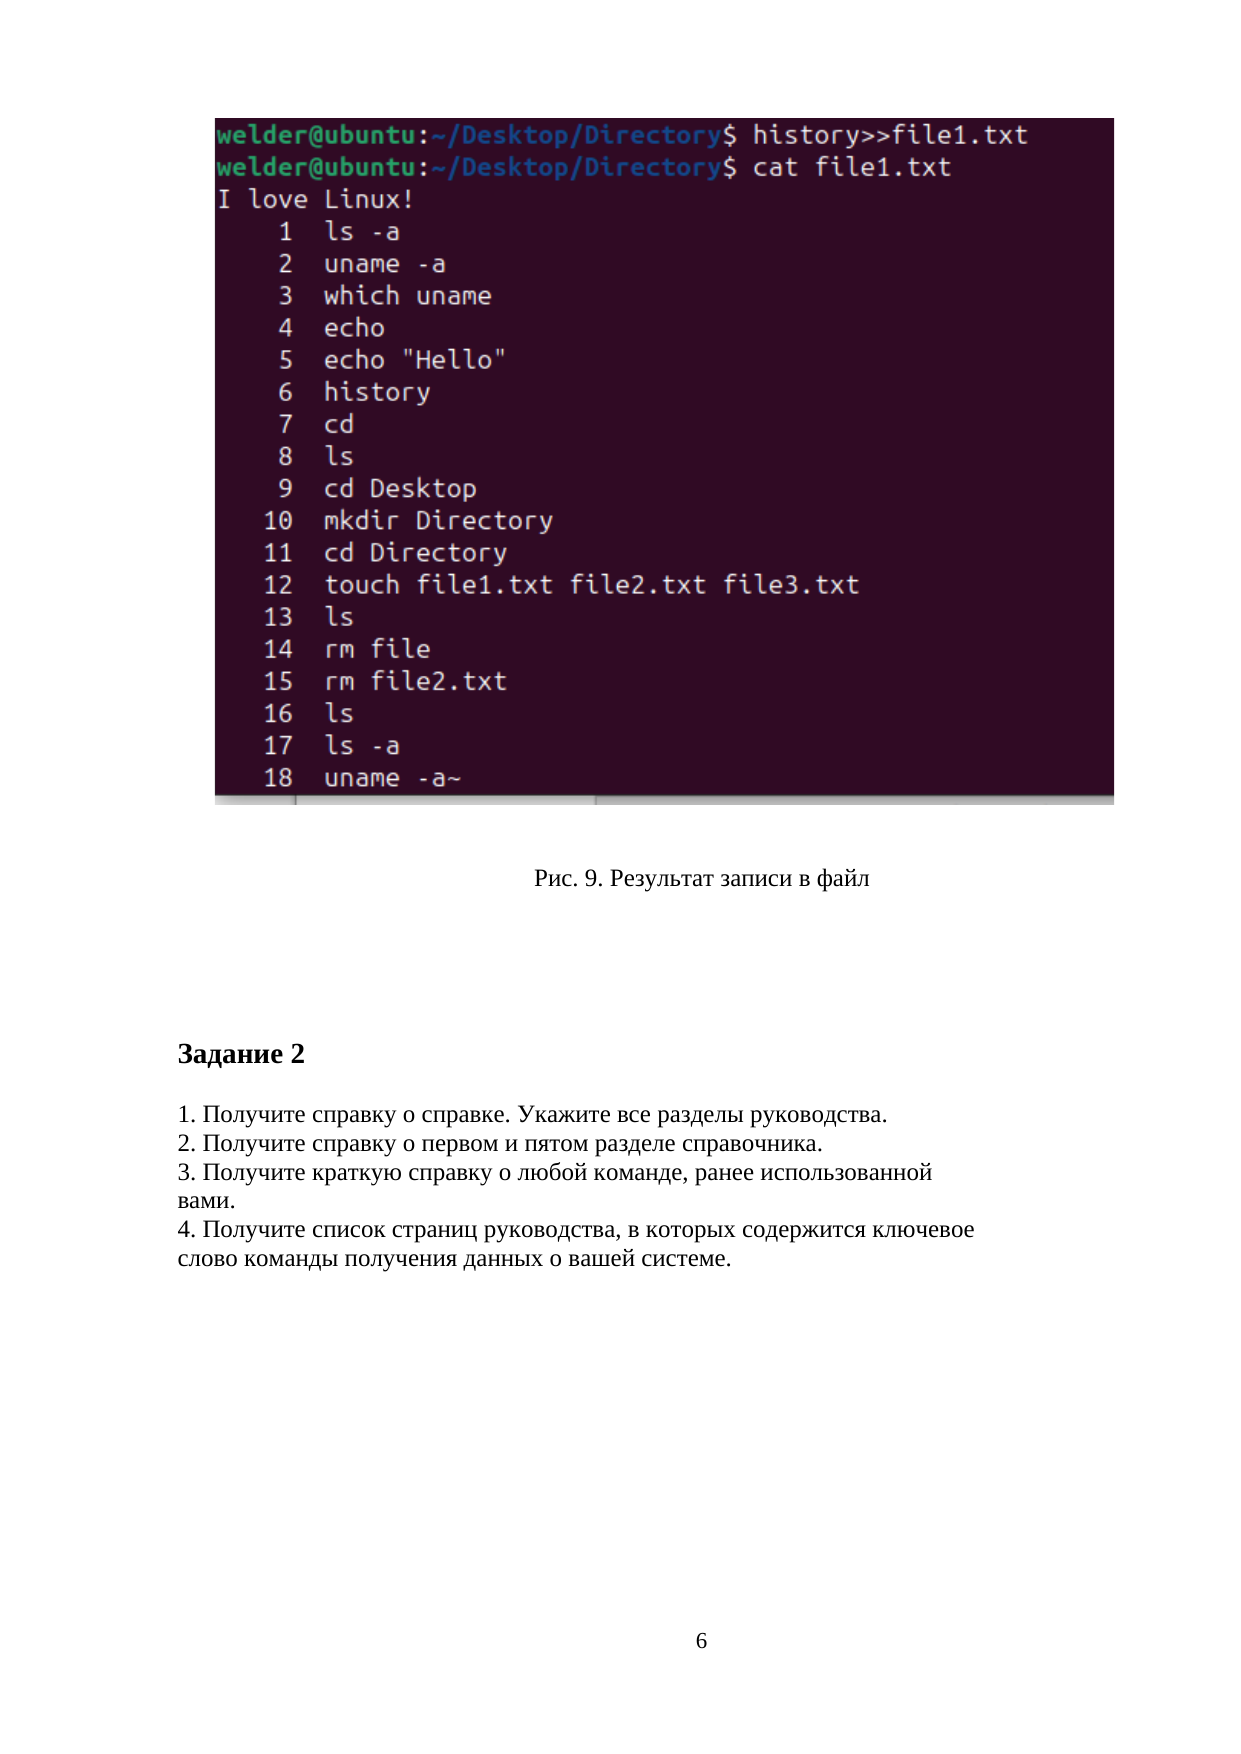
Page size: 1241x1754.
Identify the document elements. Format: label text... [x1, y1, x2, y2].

text 1. Получите справку о справке. Укажите все разделы руководства. [177, 1099, 1152, 1128]
text Задание 2 [177, 1037, 1152, 1070]
text 4. Получите список страниц руководства, в которых содержится ключевое [177, 1214, 1152, 1243]
text Рис. 9. Результат записи в файл [252, 863, 1152, 892]
picture [214, 118, 1115, 805]
text вами. [177, 1186, 1152, 1214]
text слово команды получения данных о вашей системе. [177, 1243, 1152, 1272]
text 2. Получите справку о первом и пятом разделе справочника. [177, 1128, 1152, 1157]
text 3. Получите краткую справку о любой команде, ранее использованной [177, 1157, 1152, 1186]
